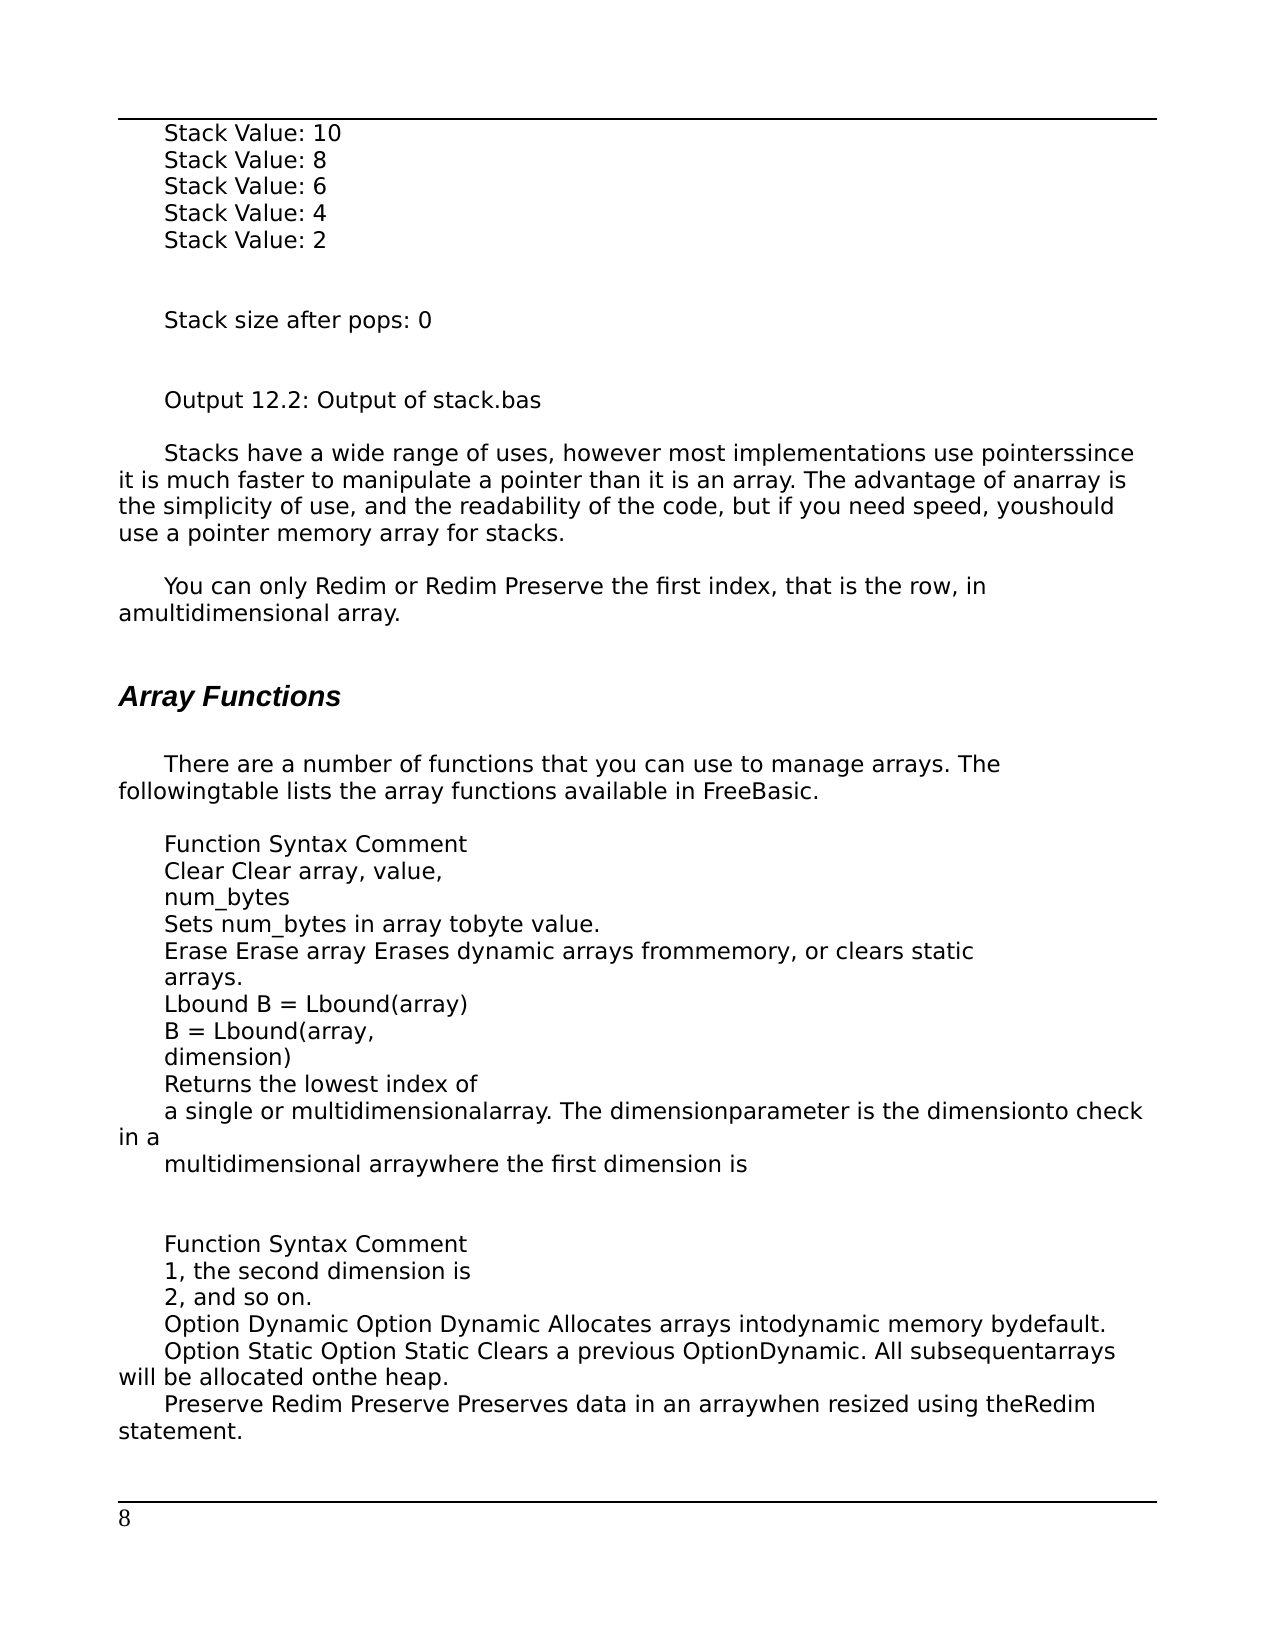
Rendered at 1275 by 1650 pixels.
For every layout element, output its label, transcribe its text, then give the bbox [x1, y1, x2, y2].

text dimension) [118, 1044, 1157, 1071]
subtitle Array Functions [118, 678, 1157, 712]
text Preserve Redim Preserve Preserves data in an arraywhen resized using theRedim statement. [118, 1391, 1157, 1444]
text B = Lbound(array, [118, 1018, 1157, 1044]
text arrays. [118, 964, 1157, 991]
text Stack Value: 10 [118, 120, 1157, 147]
text Stack Value: 4 [118, 200, 1157, 227]
text Returns the lowest index of [118, 1071, 1157, 1098]
text 2, and so on. [118, 1284, 1157, 1311]
text Function Syntax Comment [118, 831, 1157, 858]
text Stack Value: 6 [118, 173, 1157, 200]
text Lbound B = Lbound(array) [118, 991, 1157, 1018]
text 1, the second dimension is [118, 1258, 1157, 1284]
text num_bytes [118, 884, 1157, 911]
text Option Static Option Static Clears a previous OptionDynamic. All subsequentarrays will be allocated onthe heap. [118, 1338, 1157, 1391]
text There are a number of functions that you can use to manage arrays. The followingtable lists the array functions available in FreeBasic. [118, 751, 1157, 804]
text Erase Erase array Erases dynamic arrays frommemory, or clears static [118, 938, 1157, 964]
text Output 12.2: Output of stack.bas [118, 387, 1157, 413]
text Clear Clear array, value, [118, 858, 1157, 884]
text Option Dynamic Option Dynamic Allocates arrays intodynamic memory bydefault. [118, 1311, 1157, 1338]
text Sets num_bytes in array tobyte value. [118, 911, 1157, 938]
text a single or multidimensionalarray. The dimensionparameter is the dimensionto check in a [118, 1098, 1157, 1151]
text You can only Redim or Redim Preserve the first index, that is the row, in amultidimensional array. [118, 573, 1157, 627]
text Function Syntax Comment [118, 1231, 1157, 1258]
text Stacks have a wide range of uses, however most implementations use pointerssince it is much faster to manipulate a pointer than it is an array. The advantage of anarray is the simplicity of use, and the readability of the code, but if you need speed, youshould use a pointer memory array for stacks. [118, 440, 1157, 547]
text multidimensional arraywhere the first dimension is [118, 1151, 1157, 1178]
text Stack Value: 8 [118, 147, 1157, 173]
text Stack Value: 2 [118, 227, 1157, 253]
text Stack size after pops: 0 [118, 307, 1157, 333]
